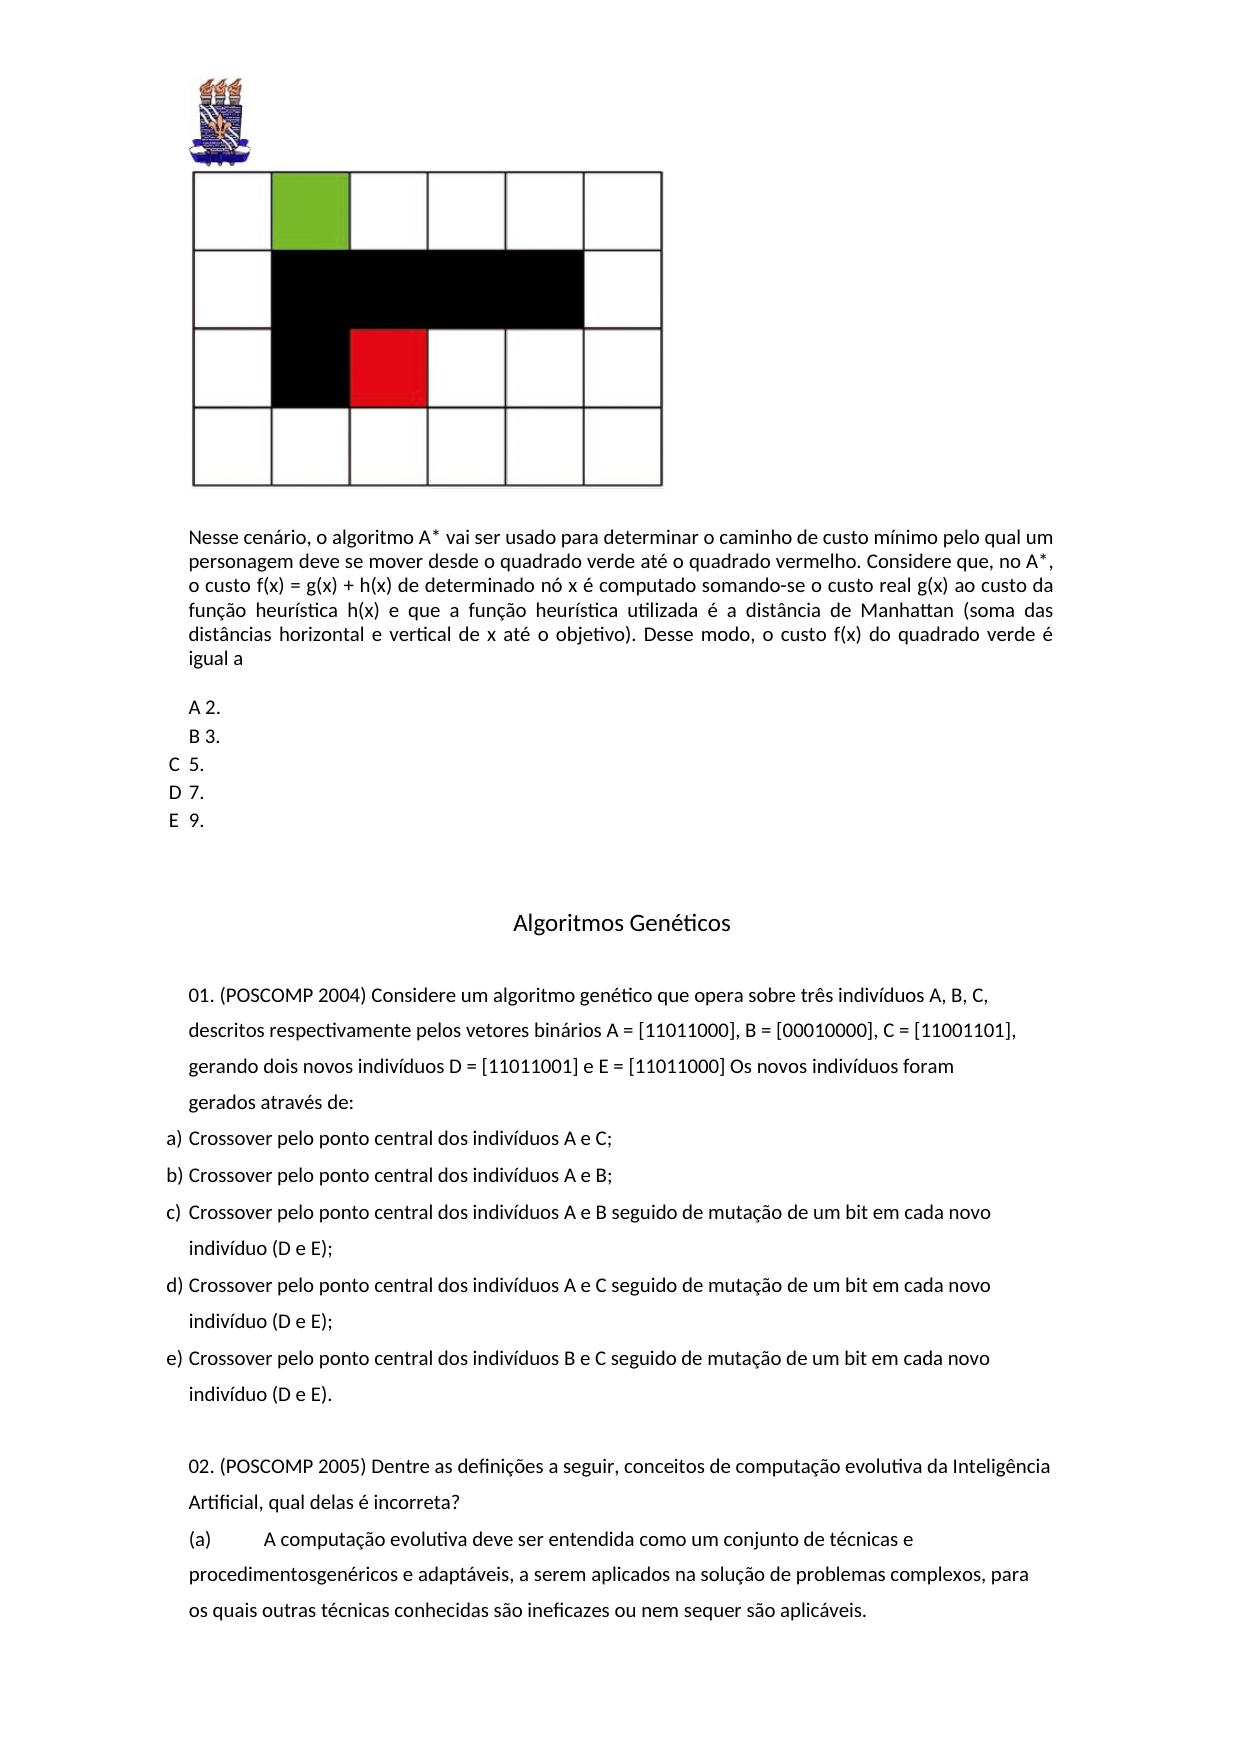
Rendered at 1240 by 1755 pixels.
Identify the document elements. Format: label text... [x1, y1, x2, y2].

list Crossover pelo ponto central dos indivíduos B e C seguido de mutação de um bit em cada novo indivíduo (D e E). [166, 1345, 1053, 1407]
text A 2. [188, 694, 239, 720]
list 5. [168, 751, 1053, 776]
list Crossover pelo ponto central dos indivíduos A e B; [166, 1163, 1053, 1188]
text 02. (POSCOMP 2005) Dentre as definições a seguir, conceitos de computação evolutiva da Inteligência Artificial, qual delas é incorreta? [188, 1453, 1053, 1514]
list A computação evolutiva deve ser entendida como um conjunto de técnicas e procedimentosgenéricos e adaptáveis, a serem aplicados na solução de problemas complexos, para os quais outras técnicas conhecidas são ineficazes ou nem sequer são aplicáveis. [189, 1526, 1053, 1622]
list 9. [168, 807, 1053, 833]
picture [189, 75, 665, 489]
list Crossover pelo ponto central dos indivíduos A e C; [166, 1126, 1053, 1151]
text B 3. [189, 723, 239, 748]
text Nesse cenário, o algoritmo A* vai ser usado para determinar o caminho de custo mínimo pelo qual um personagem deve se mover desde o quadrado verde até o quadrado vermelho. Considere que, no A*, o custo f(x) = g(x) + h(x) de determinado nó x é computado somando-se o custo real g(x) ao custo da função heurística h(x) e que a função heurística utilizada é a distância de Manhattan (soma das distâncias horizontal e vertical de x até o objetivo). Desse modo, o custo f(x) do quadrado verde é igual a [188, 526, 1055, 671]
list Crossover pelo ponto central dos indivíduos A e C seguido de mutação de um bit em cada novo indivíduo (D e E); [166, 1272, 1053, 1334]
list 7. [168, 779, 1053, 805]
text Algoritmos Genéticos [190, 907, 1054, 937]
text 01. (POSCOMP 2004) Considere um algoritmo genético que opera sobre três indivíduos A, B, C, descritos respectivamente pelos vetores binários A = [11011000], B = [00010000], C = [11001101], gerando dois novos indivíduos D = [11011001] e E = [11011000] Os novos indivíduos foram gerados através de: [188, 982, 1022, 1115]
list Crossover pelo ponto central dos indivíduos A e B seguido de mutação de um bit em cada novo indivíduo (D e E); [166, 1199, 1053, 1261]
